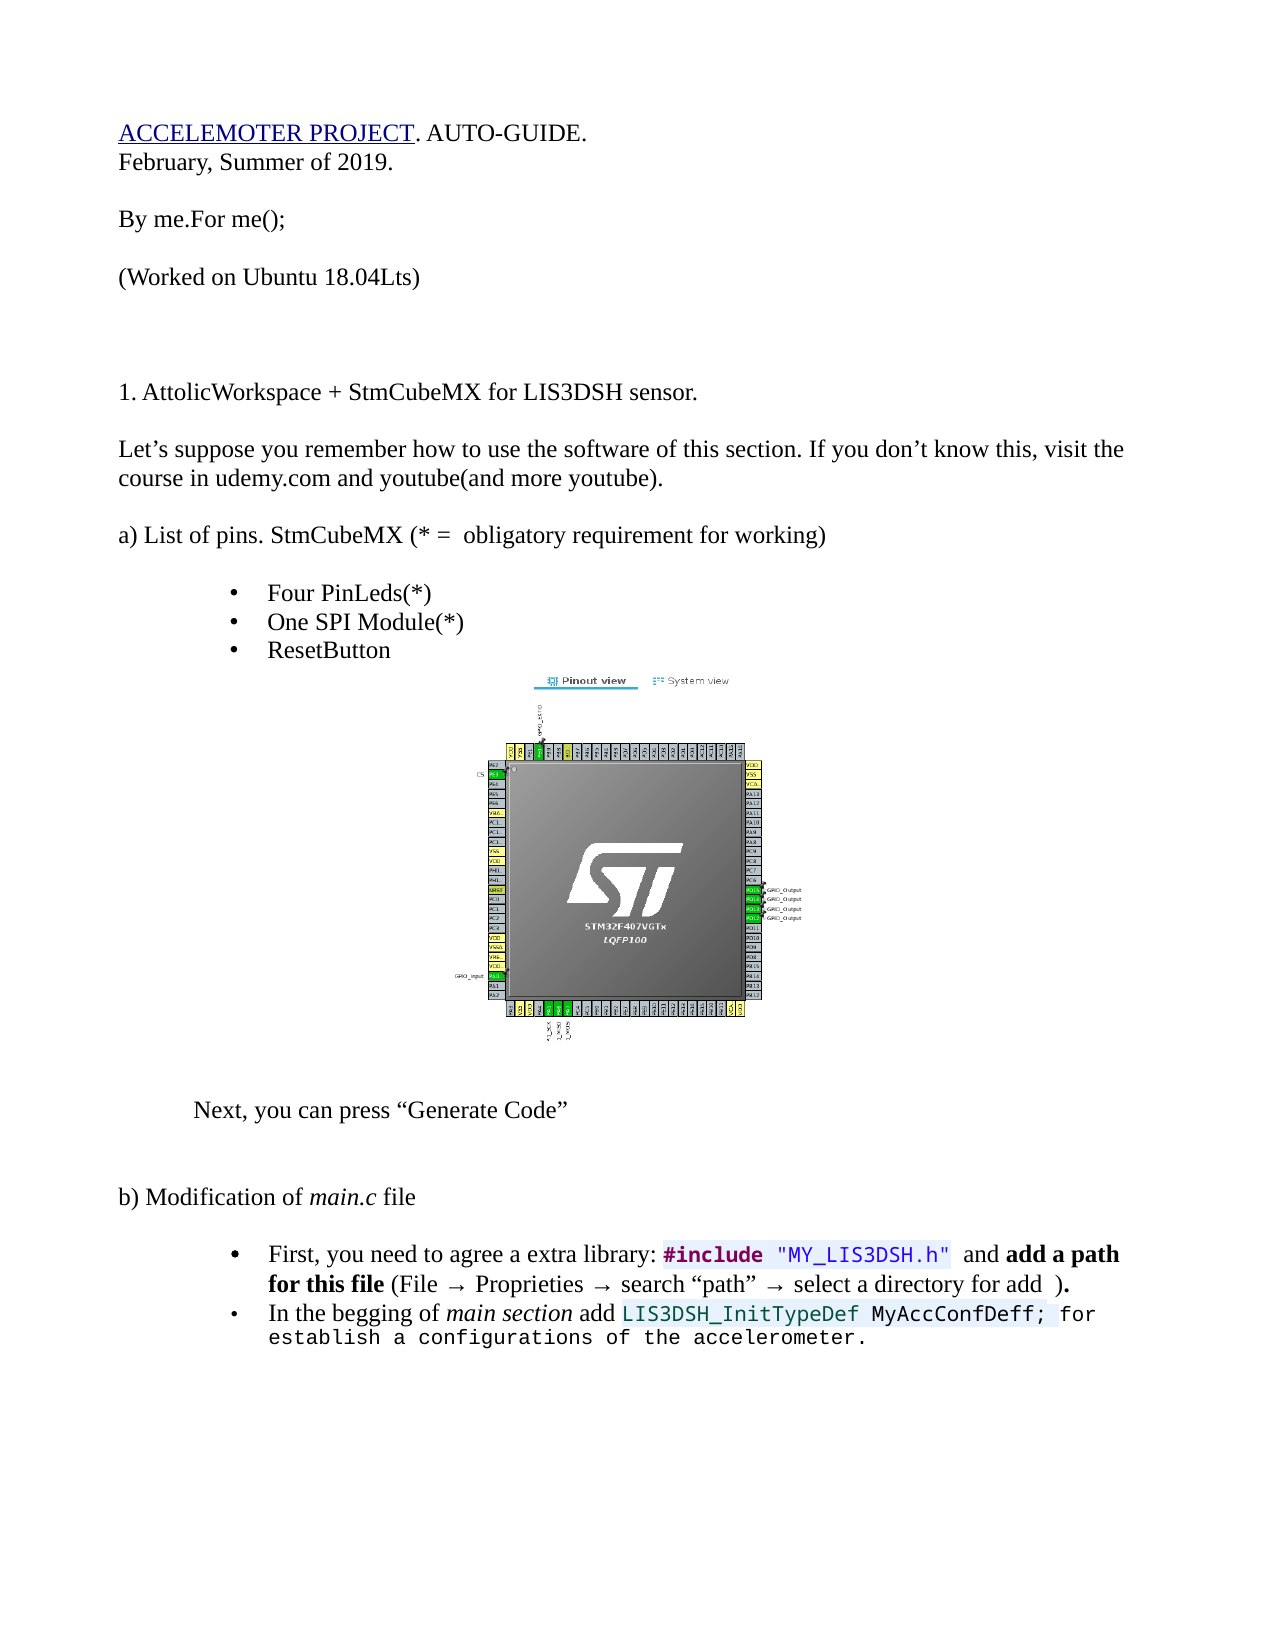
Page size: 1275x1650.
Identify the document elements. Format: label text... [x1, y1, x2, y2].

list First, you need to agree a extra library: #include "MY_LIS3DSH.h" and add a path for this file (File → Proprieties → search “path” → select a directory for add ). [231, 1239, 1157, 1298]
text ACCELEMOTER PROJECT. AUTO-GUIDE. [118, 118, 1157, 147]
text Let’s suppose you remember how to use the software of this section. If you don’t know this, visit the course in udemy.com and youtube(and more youtube). [118, 434, 1157, 492]
text a) List of pins. StmCubeMX (* = obligatory requirement for working) [118, 521, 1157, 549]
list Four PinLeds(*) [229, 578, 1157, 607]
text (Worked on Ubuntu 18.04Lts) [118, 262, 1157, 291]
picture [277, 677, 1006, 1041]
text b) Modification of main.c file [118, 1182, 1157, 1211]
text 1. AttolicWorkspace + StmCubeMX for LIS3DSH sensor. [118, 377, 1157, 406]
text By me.For me(); [118, 204, 1157, 233]
list In the begging of main section add LIS3DSH_InitTypeDef MyAccConfDeff; for establish a configurations of the accelerometer. [231, 1298, 1157, 1351]
list ResetButton [229, 636, 1157, 664]
text Next, you can press “Generate Code” [118, 1096, 1157, 1124]
list One SPI Module(*) [229, 607, 1157, 636]
text February, Summer of 2019. [118, 147, 1157, 176]
